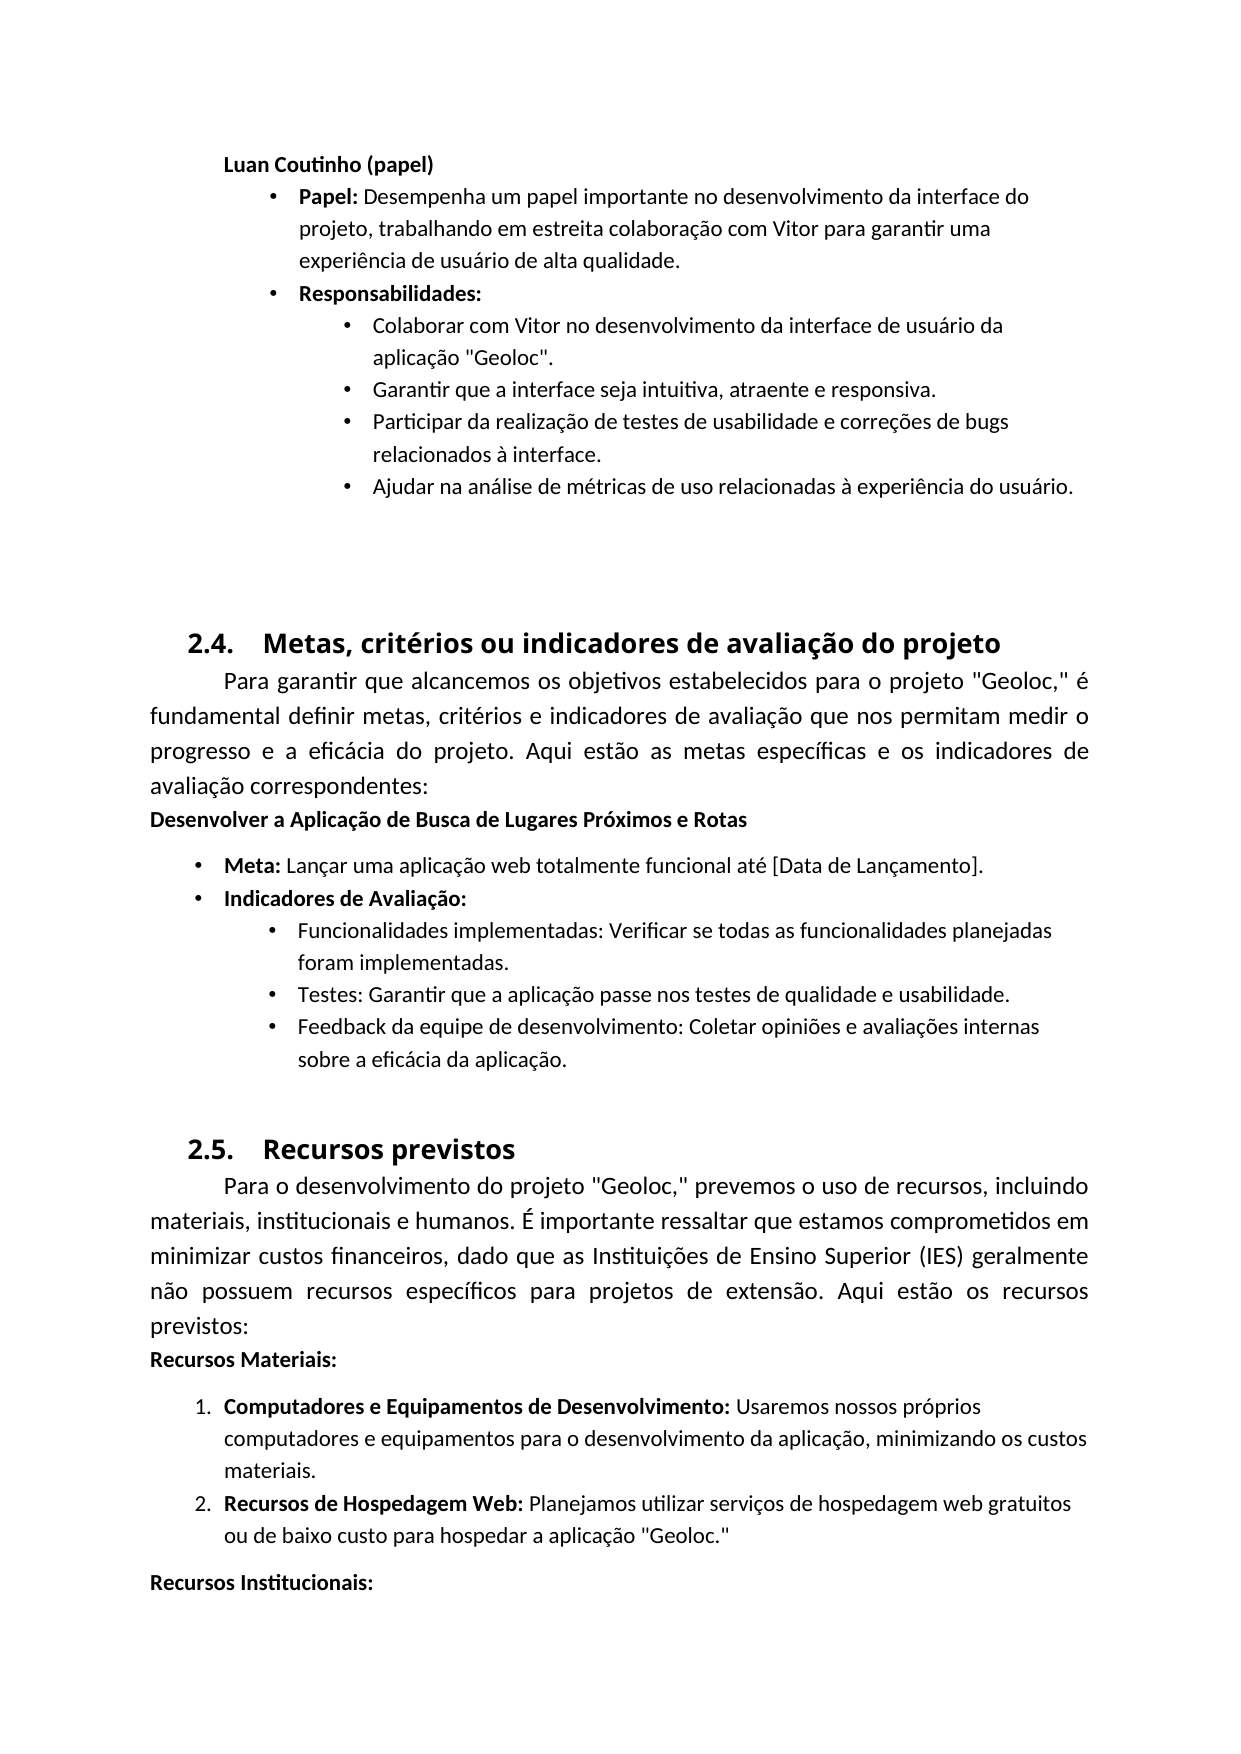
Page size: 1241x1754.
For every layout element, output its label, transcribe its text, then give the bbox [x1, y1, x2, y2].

list Testes: Garantir que a aplicação passe nos testes de qualidade e usabilidade. [268, 980, 1090, 1008]
list Responsabilidades: [269, 279, 1090, 307]
list Papel: Desempenha um papel importante no desenvolvimento da interface do projeto, trabalhando em estreita colaboração com Vitor para garantir uma experiência de usuário de alta qualidade. [269, 182, 1090, 274]
text Para o desenvolvimento do projeto "Geoloc," prevemos o uso de recursos, incluindo materiais, institucionais e humanos. É importante ressaltar que estamos comprometidos em minimizar custos financeiros, dado que as Instituições de Ensino Superior (IES) geralmente não possuem recursos específicos para projetos de extensão. Aqui estão os recursos previstos: [150, 1170, 1090, 1341]
list Indicadores de Avaliação: [194, 884, 1090, 912]
text Desenvolver a Aplicação de Busca de Lugares Próximos e Rotas [150, 805, 1090, 833]
list Funcionalidades implementadas: Verificar se todas as funcionalidades planejadas foram implementadas. [268, 916, 1090, 976]
list Feedback da equipe de desenvolvimento: Coletar opiniões e avaliações internas sobre a eficácia da aplicação. [268, 1012, 1090, 1073]
list Participar da realização de testes de usabilidade e correções de bugs relacionados à interface. [343, 407, 1090, 468]
subtitle Metas, critérios ou indicadores de avaliação do projeto [187, 625, 1090, 662]
list Ajudar na análise de métricas de uso relacionadas à experiência do usuário. [343, 472, 1090, 500]
list Garantir que a interface seja intuitiva, atraente e responsiva. [343, 375, 1090, 403]
text Luan Coutinho (papel) [150, 150, 1090, 178]
text Recursos Materiais: [150, 1345, 1090, 1373]
text Recursos Institucionais: [150, 1568, 1090, 1596]
list Meta: Lançar uma aplicação web totalmente funcional até [Data de Lançamento]. [194, 852, 1090, 879]
list Recursos de Hospedagem Web: Planejamos utilizar serviços de hospedagem web gratuitos ou de baixo custo para hospedar a aplicação "Geoloc." [194, 1489, 1090, 1549]
list Computadores e Equipamentos de Desenvolvimento: Usaremos nossos próprios computadores e equipamentos para o desenvolvimento da aplicação, minimizando os custos materiais. [194, 1392, 1090, 1484]
subtitle Recursos previstos [187, 1131, 1090, 1167]
text Para garantir que alcancemos os objetivos estabelecidos para o projeto "Geoloc," é fundamental definir metas, critérios e indicadores de avaliação que nos permitam medir o progresso e a eficácia do projeto. Aqui estão as metas específicas e os indicadores de avaliação correspondentes: [150, 665, 1090, 800]
list Colaborar com Vitor no desenvolvimento da interface de usuário da aplicação "Geoloc". [343, 311, 1090, 371]
